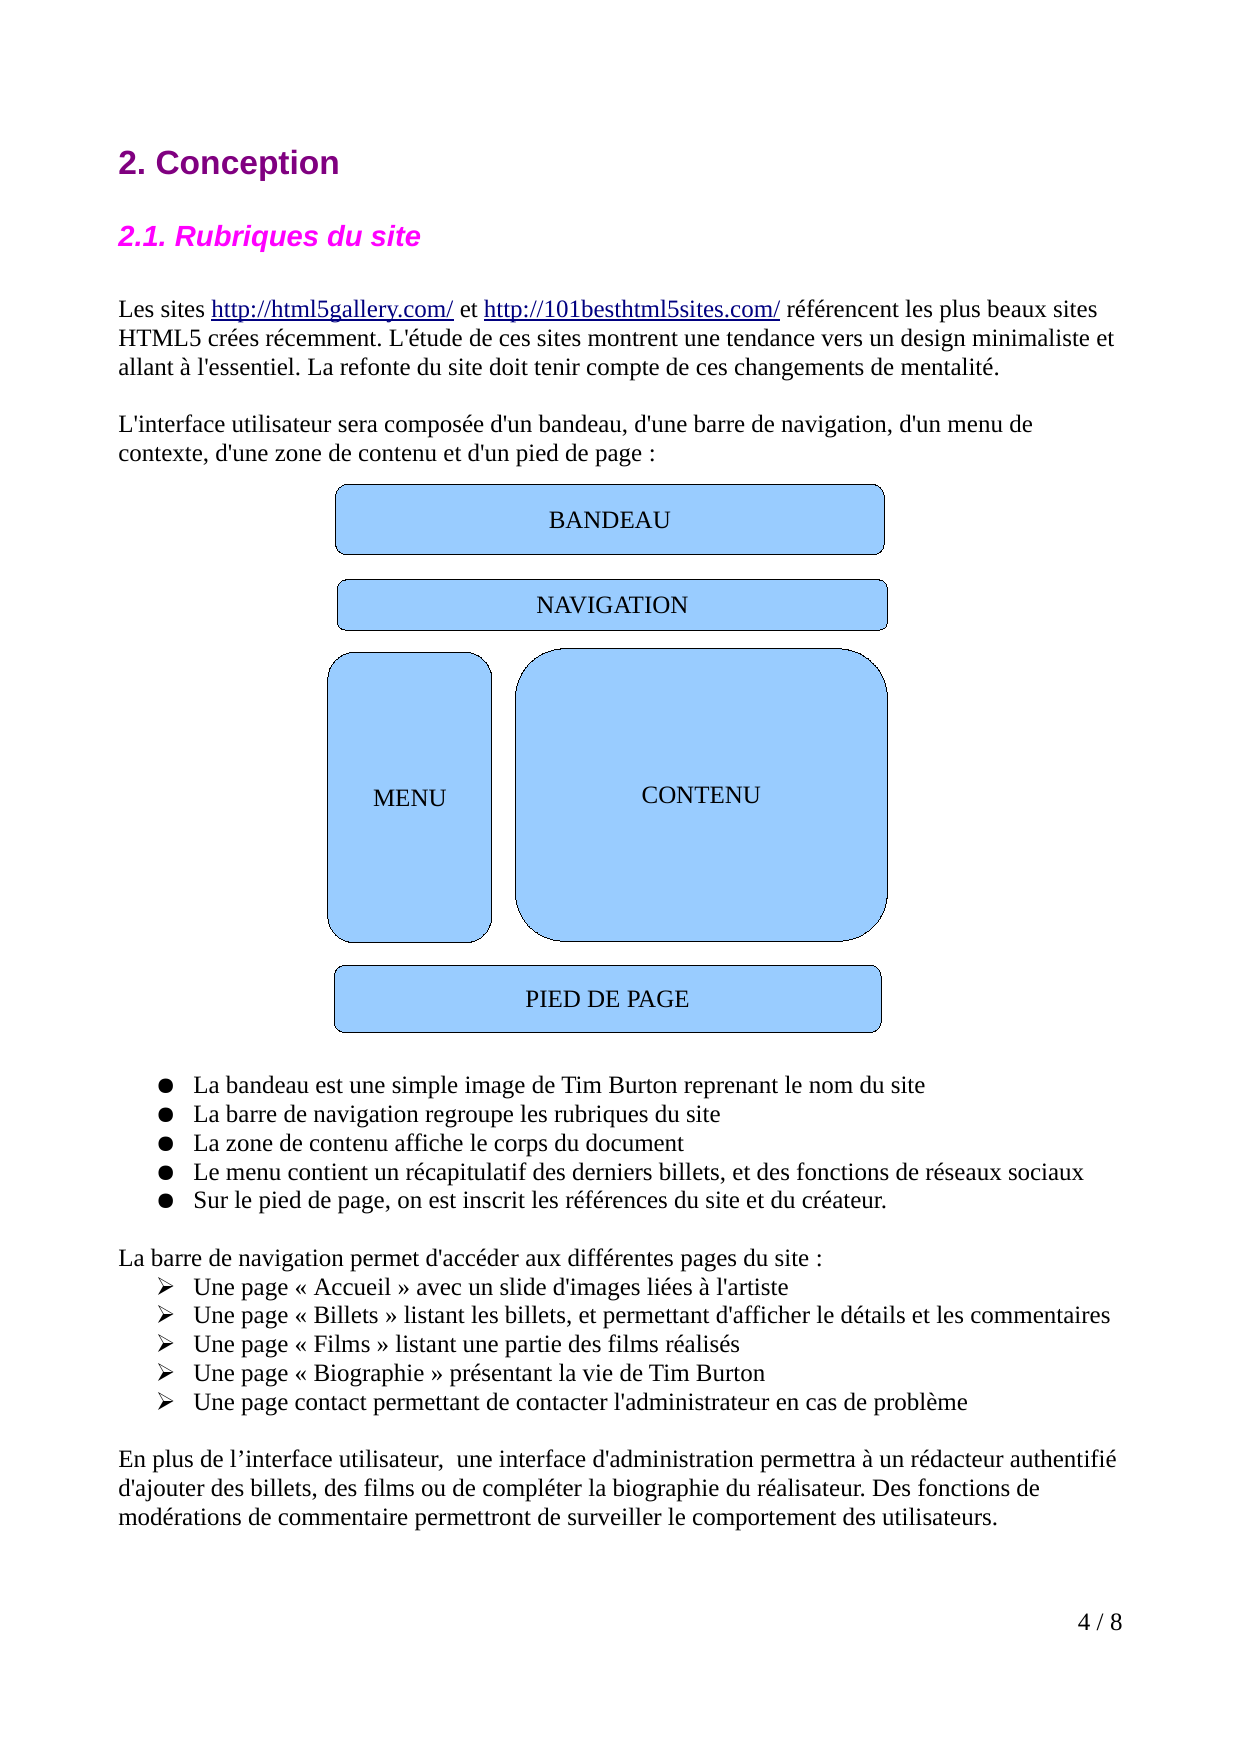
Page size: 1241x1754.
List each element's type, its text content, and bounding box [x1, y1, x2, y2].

text L'interface utilisateur sera composée d'un bandeau, d'une barre de navigation, d'un menu de contexte, d'une zone de contenu et d'un pied de page : [118, 409, 1122, 467]
list Une page contact permettant de contacter l'administrateur en cas de problème [156, 1387, 1122, 1415]
list Une page « Films » listant une partie des films réalisés [156, 1329, 1122, 1358]
list Une page « Billets » listant les billets, et permettant d'afficher le détails et les commentaires [156, 1300, 1122, 1329]
list Le menu contient un récapitulatif des derniers billets, et des fonctions de réseaux sociaux [156, 1157, 1122, 1185]
subtitle 2. Conception [118, 143, 1122, 182]
list Une page « Biographie » présentant la vie de Tim Burton [156, 1358, 1122, 1387]
text La barre de navigation permet d'accéder aux différentes pages du site : [118, 1243, 1122, 1272]
list Sur le pied de page, on est inscrit les références du site et du créateur. [156, 1185, 1122, 1214]
list La zone de contenu affiche le corps du document [156, 1128, 1122, 1157]
list Une page « Accueil » avec un slide d'images liées à l'artiste [156, 1272, 1122, 1300]
text Les sites http://html5gallery.com/ et http://101besthtml5sites.com/ référencent les plus beaux sites HTML5 crées récemment. L'étude de ces sites montrent une tendance vers un design minimaliste et allant à l'essentiel. La refonte du site doit tenir compte de ces changements de mentalité. [118, 294, 1122, 380]
text En plus de l’interface utilisateur, une interface d'administration permettra à un rédacteur authentifié d'ajouter des billets, des films ou de compléter la biographie du réalisateur. Des fonctions de modérations de commentaire permettront de surveiller le comportement des utilisateurs. [118, 1444, 1122, 1530]
subtitle 2.1. Rubriques du site [118, 219, 1122, 253]
list La bandeau est une simple image de Tim Burton reprenant le nom du site [156, 1070, 1122, 1099]
list La barre de navigation regroupe les rubriques du site [156, 1099, 1122, 1128]
